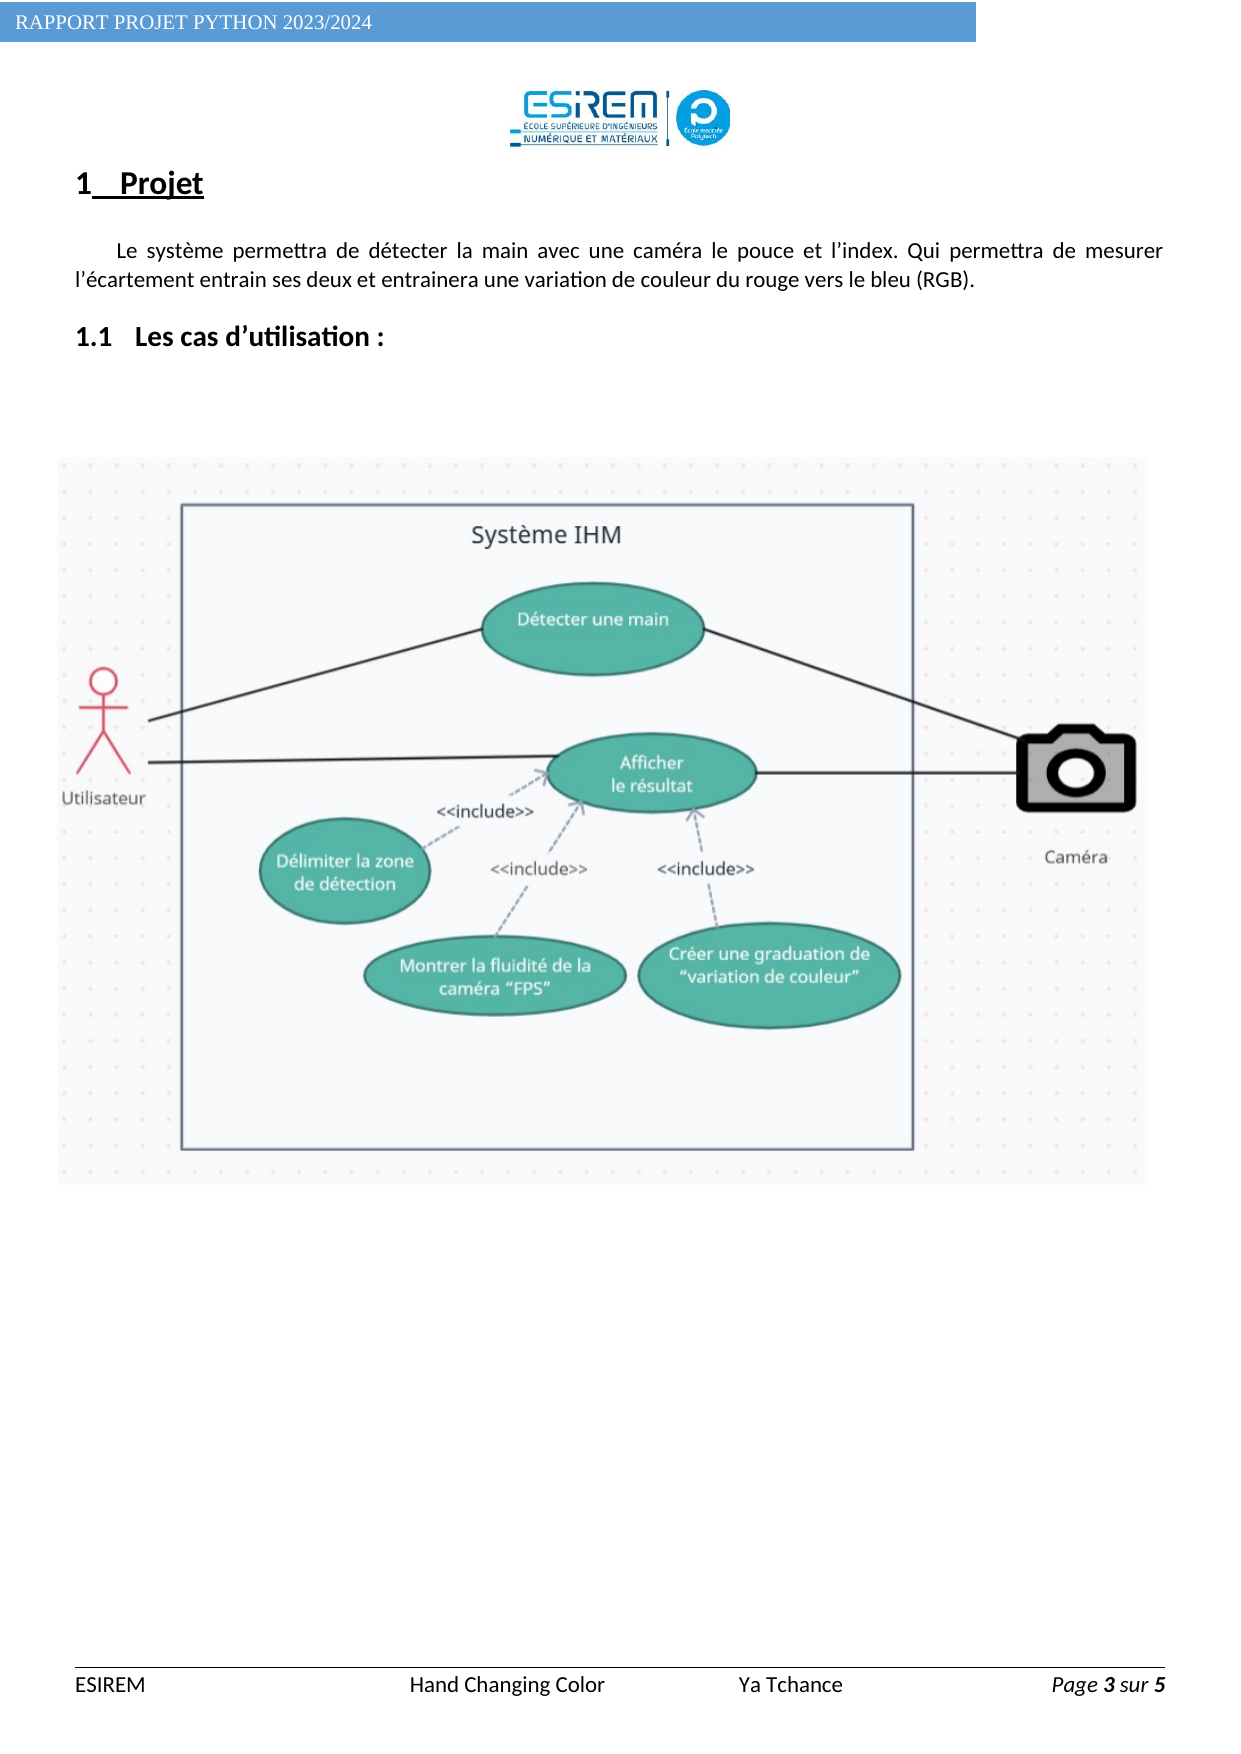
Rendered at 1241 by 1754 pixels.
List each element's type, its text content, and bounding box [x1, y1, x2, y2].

subtitle Projet [75, 102, 1165, 202]
subtitle Les cas d’utilisation : [75, 318, 1165, 353]
text Le système permettra de détecter la main avec une caméra le pouce et l’index. Qui permettra de mesurer l’écartement entrain ses deux et entrainera une variation de couleur du rouge vers le bleu (RGB). [75, 237, 1165, 293]
